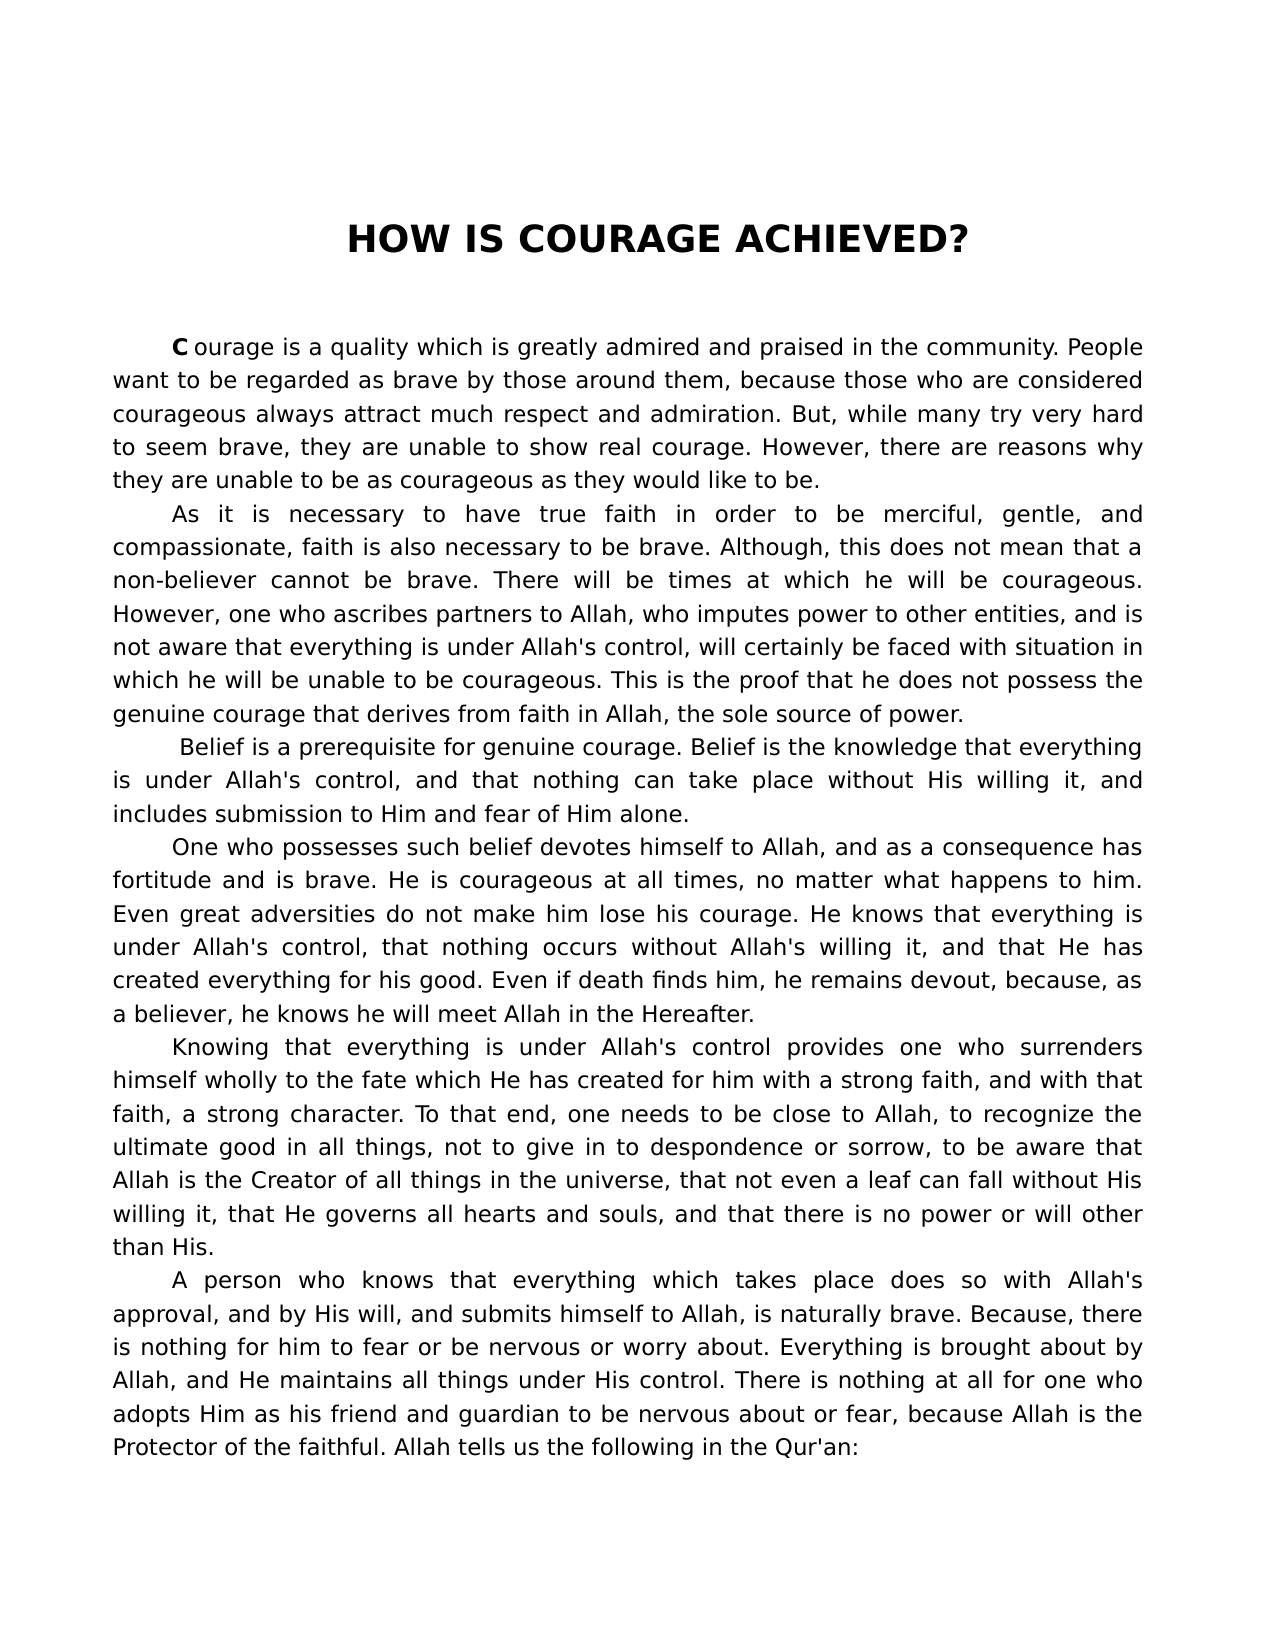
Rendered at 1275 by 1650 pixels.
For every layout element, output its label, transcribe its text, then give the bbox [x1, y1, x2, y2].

text Knowing that everything is under Allah's control provides one who surrenders himself wholly to the fate which He has created for him with a strong faith, and with that faith, a strong character. To that end, one needs to be close to Allah, to recognize the ultimate good in all things, not to give in to despondence or sorrow, to be aware that Allah is the Creator of all things in the universe, that not even a leaf can fall without His willing it, that He governs all hearts and souls, and that there is no power or will other than His. [112, 1029, 1145, 1262]
text Courage is a quality which is greatly admired and praised in the community. People want to be regarded as brave by those around them, because those who are considered courageous always attract much respect and admiration. But, while many try very hard to seem brave, they are unable to show real courage. However, there are reasons why they are unable to be as courageous as they would like to be. [112, 329, 1145, 496]
text A person who knows that everything which takes place does so with Allah's approval, and by His will, and submits himself to Allah, is naturally brave. Because, there is nothing for him to fear or be nervous or worry about. Everything is brought about by Allah, and He maintains all things under His control. There is nothing at all for one who adopts Him as his friend and guardian to be nervous about or fear, because Allah is the Protector of the faithful. Allah tells us the following in the Qur'an: [112, 1262, 1145, 1462]
text As it is necessary to have true faith in order to be merciful, gentle, and compassionate, faith is also necessary to be brave. Although, this does not mean that a non-believer cannot be brave. There will be times at which he will be courageous. However, one who ascribes partners to Allah, who imputes power to other entities, and is not aware that everything is under Allah's control, will certainly be faced with situation in which he will be unable to be courageous. This is the proof that he does not possess the genuine courage that derives from faith in Allah, the sole source of power. [112, 496, 1145, 729]
text Belief is a prerequisite for genuine courage. Belief is the knowledge that everything is under Allah's control, and that nothing can take place without His willing it, and includes submission to Him and fear of Him alone. [112, 729, 1145, 829]
text HOW IS COURAGE ACHIEVED? [112, 214, 1145, 262]
text One who possesses such belief devotes himself to Allah, and as a consequence has fortitude and is brave. He is courageous at all times, no matter what happens to him. Even great adversities do not make him lose his courage. He knows that everything is under Allah's control, that nothing occurs without Allah's willing it, and that He has created everything for his good. Even if death finds him, he remains devout, because, as a believer, he knows he will meet Allah in the Hereafter. [112, 829, 1145, 1029]
